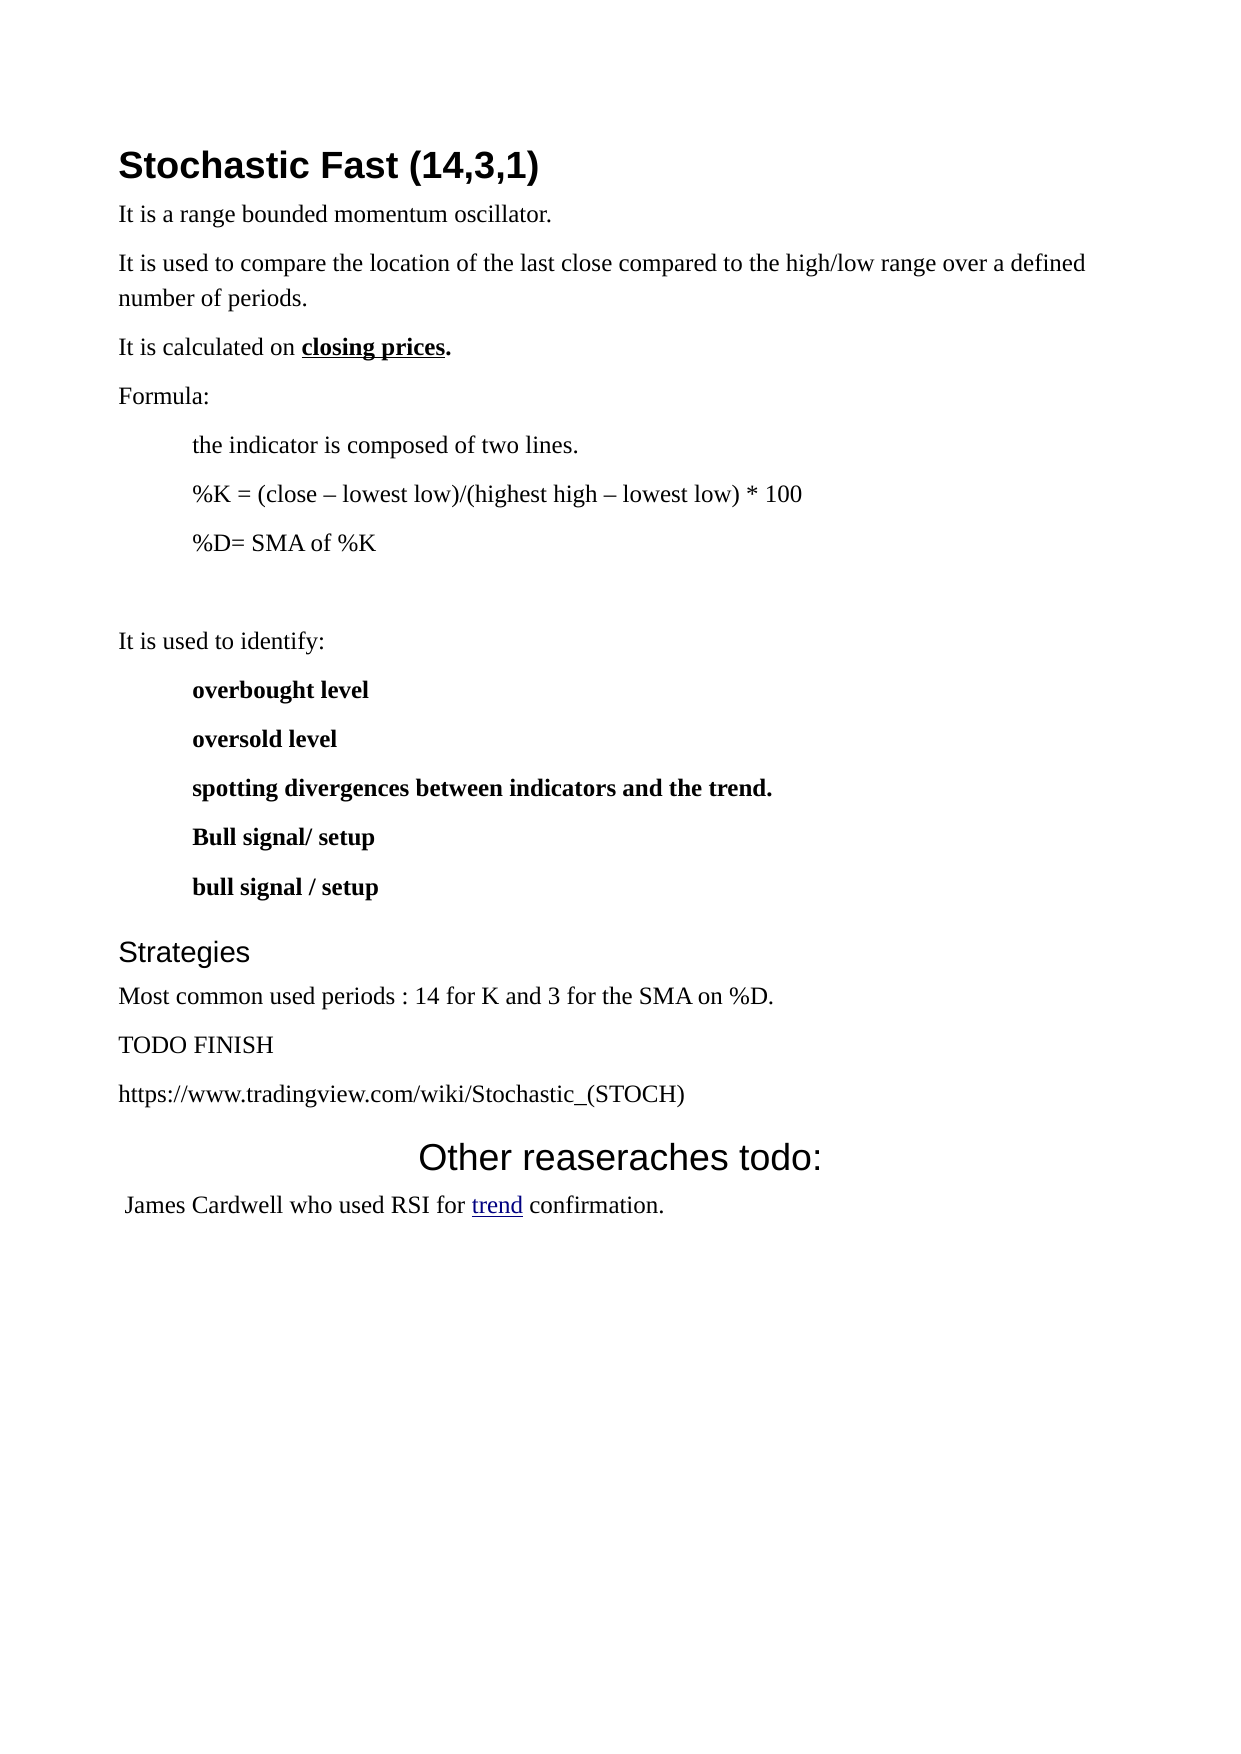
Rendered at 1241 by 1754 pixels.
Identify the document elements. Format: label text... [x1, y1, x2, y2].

text Formula: [118, 381, 1122, 410]
text overbought level [118, 675, 1122, 704]
text %D= SMA of %K [118, 528, 1122, 557]
text It is used to compare the location of the last close compared to the high/low range over a defined number of periods. [118, 248, 1122, 312]
text https://www.tradingview.com/wiki/Stochastic_(STOCH) [118, 1079, 1122, 1108]
subtitle Other reaseraches todo: [118, 1135, 1122, 1178]
text oversold level [118, 724, 1122, 753]
text spotting divergences between indicators and the trend. [118, 773, 1122, 802]
text It is a range bounded momentum oscillator. [118, 199, 1122, 228]
text %K = (close – lowest low)/(highest high – lowest low) * 100 [118, 479, 1122, 508]
text James Cardwell who used RSI for trend confirmation. [118, 1191, 1122, 1219]
text bull signal / setup [118, 872, 1122, 900]
text It is calculated on closing prices. [118, 332, 1122, 361]
text TODO FINISH [118, 1031, 1122, 1059]
subtitle Strategies [118, 935, 1122, 969]
text It is used to identify: [118, 626, 1122, 655]
text the indicator is composed of two lines. [118, 430, 1122, 459]
text Most common used periods : 14 for K and 3 for the SMA on %D. [118, 981, 1122, 1010]
text Bull signal/ setup [118, 822, 1122, 851]
subtitle Stochastic Fast (14,3,1) [118, 143, 1122, 187]
